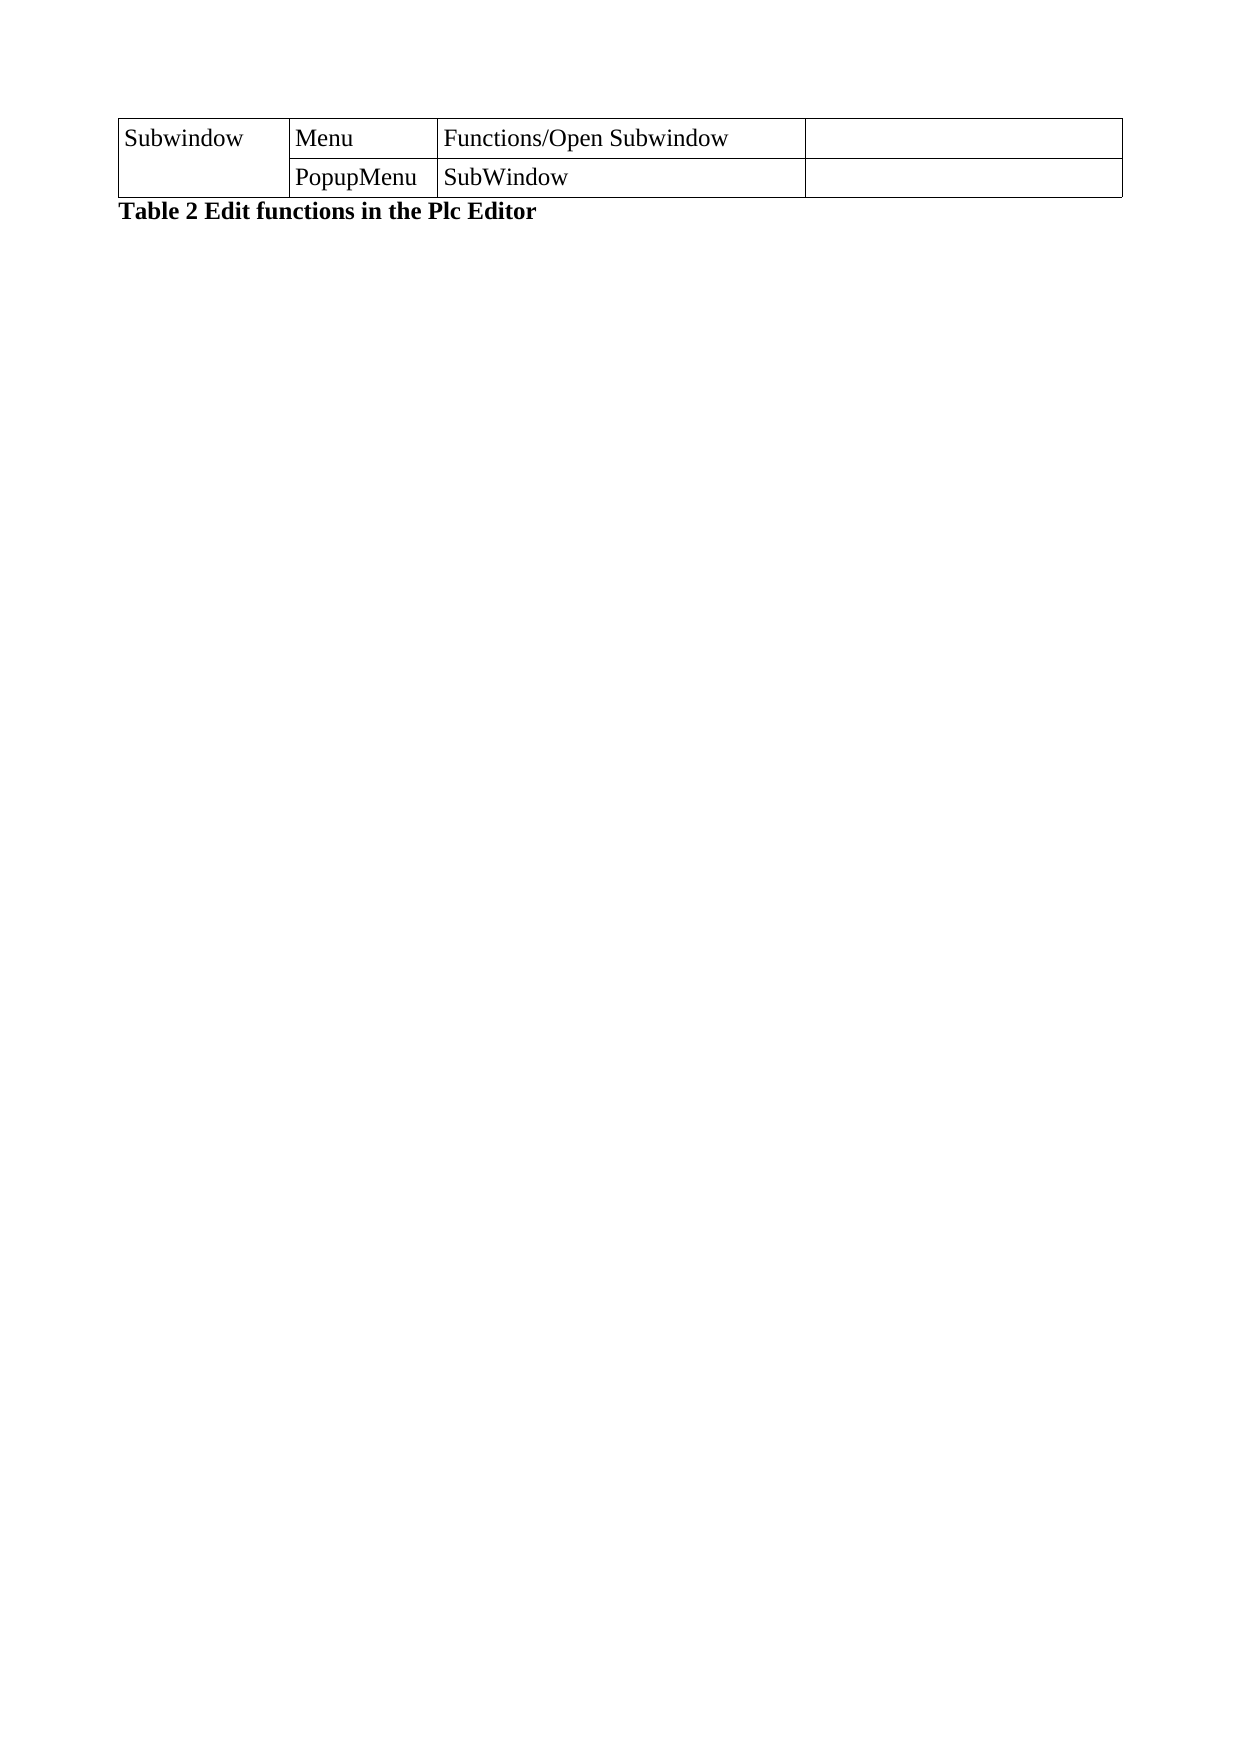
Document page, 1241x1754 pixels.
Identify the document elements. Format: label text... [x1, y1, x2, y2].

table_cell [806, 159, 1122, 197]
table_cell Subwindow [119, 119, 289, 197]
text Table 2 Edit functions in the Plc Editor [118, 198, 1122, 224]
table_cell Functions/Open Subwindow [438, 119, 805, 157]
table_cell SubWindow [438, 159, 805, 197]
table_cell PopupMenu [290, 159, 437, 197]
table_cell Menu [290, 119, 437, 157]
table_cell [806, 119, 1122, 157]
